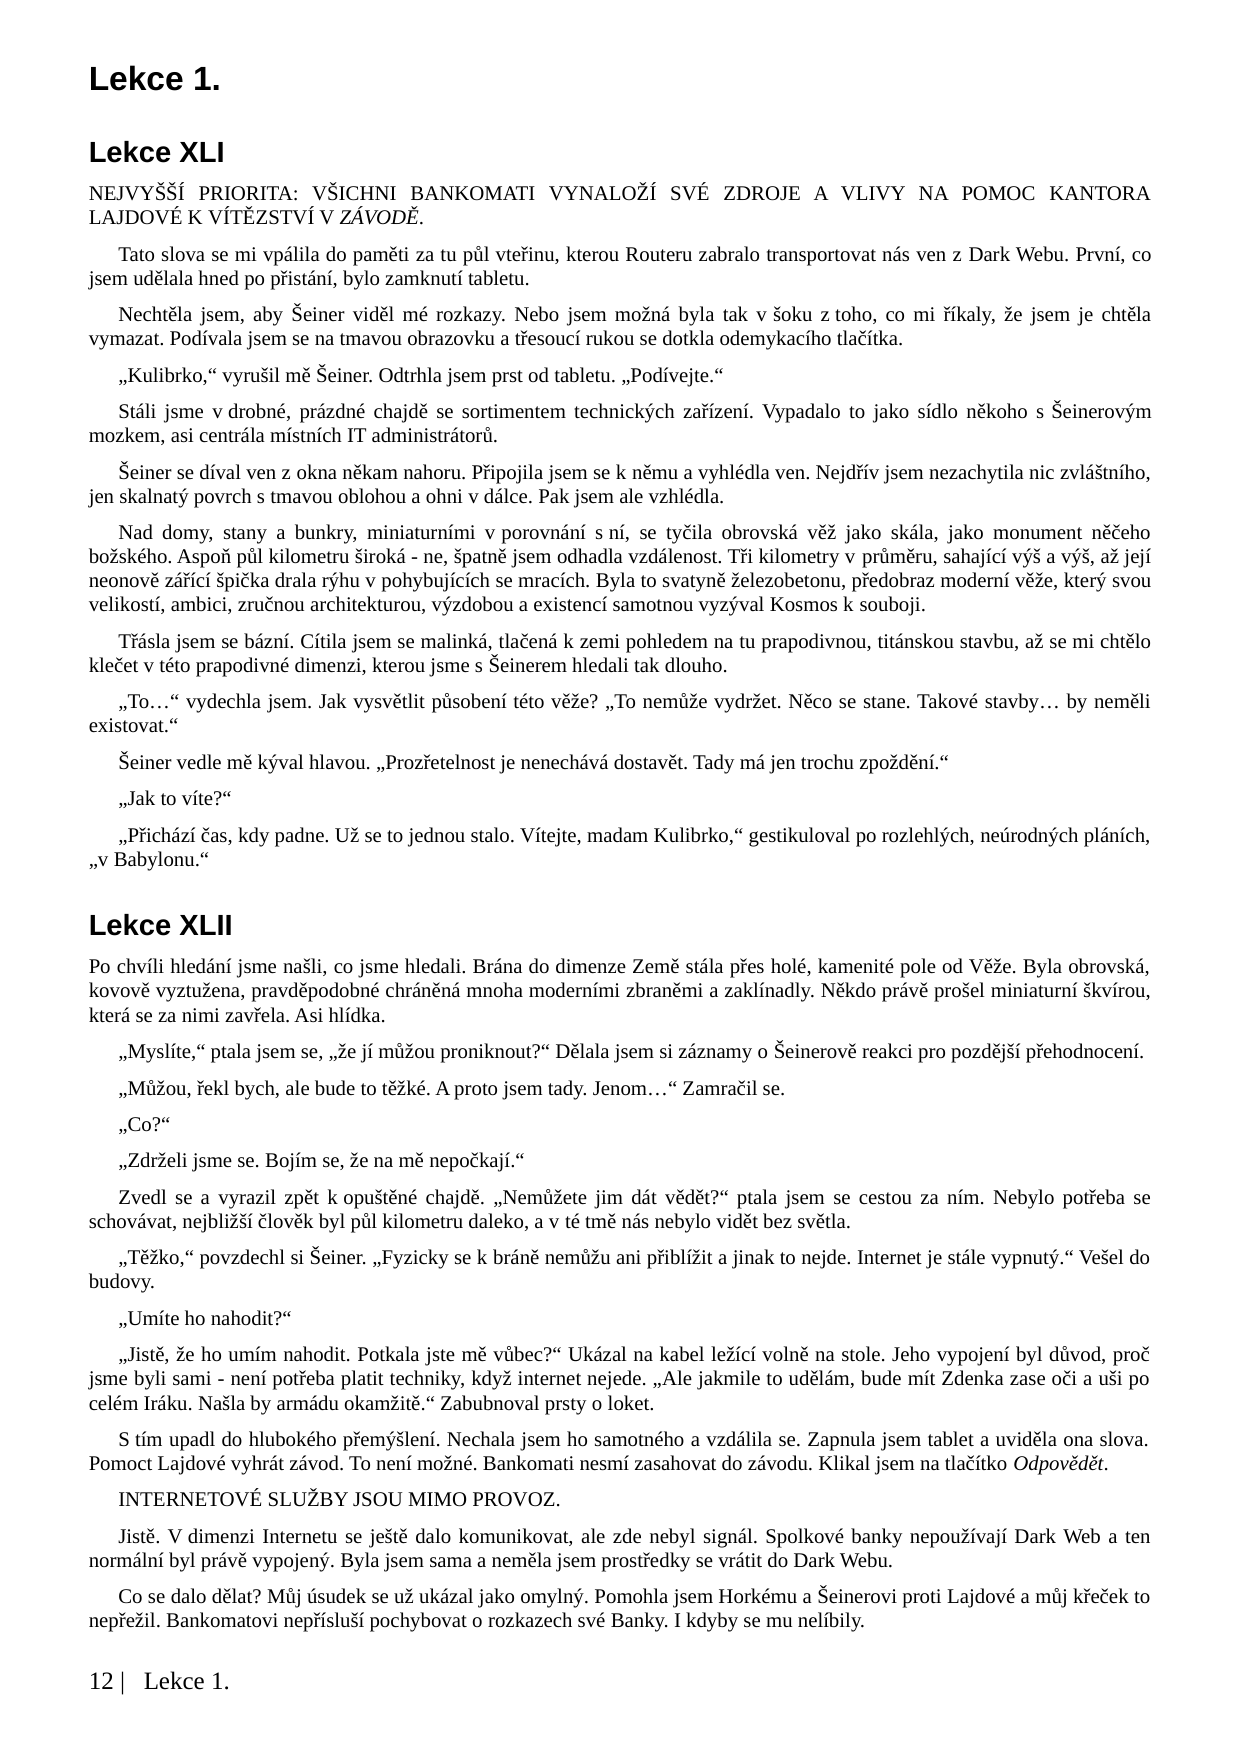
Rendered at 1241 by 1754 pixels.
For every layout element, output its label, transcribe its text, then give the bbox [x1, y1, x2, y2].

text Jistě. V dimenzi Internetu se ještě dalo komunikovat, ale zde nebyl signál. Spolkové banky nepoužívají Dark Web a ten normální byl právě vypojený. Byla jsem sama a neměla jsem prostředky se vrátit do Dark Webu. [88, 1524, 1152, 1572]
text „Jak to víte?“ [88, 786, 1152, 810]
text Nad domy, stany a bunkry, miniaturními v porovnání s ní, se tyčila obrovská věž jako skála, jako monument něčeho božského. Aspoň půl kilometru široká - ne, špatně jsem odhadla vzdálenost. Tři kilometry v průměru, sahající výš a výš, až její neonově zářící špička drala rýhu v pohybujících se mracích. Byla to svatyně železobetonu, předobraz moderní věže, který svou velikostí, ambici, zručnou architekturou, výzdobou a existencí samotnou vyzýval Kosmos k souboji. [88, 520, 1152, 616]
text Stáli jsme v drobné, prázdné chajdě se sortimentem technických zařízení. Vypadalo to jako sídlo někoho s Šeinerovým mozkem, asi centrála místních IT administrátorů. [88, 399, 1152, 447]
subtitle Lekce 1. [88, 59, 1152, 98]
text „Těžko,“ povzdechl si Šeiner. „Fyzicky se k bráně nemůžu ani přiblížit a jinak to nejde. Internet je stále vypnutý.“ Vešel do budovy. [88, 1245, 1152, 1293]
text Třásla jsem se bázní. Cítila jsem se malinká, tlačená k zemi pohledem na tu prapodivnou, titánskou stavbu, až se mi chtělo klečet v této prapodivné dimenzi, kterou jsme s Šeinerem hledali tak dlouho. [88, 629, 1152, 677]
text Tato slova se mi vpálila do paměti za tu půl vteřinu, kterou Routeru zabralo transportovat nás ven z Dark Webu. První, co jsem udělala hned po přistání, bylo zamknutí tabletu. [88, 242, 1152, 290]
text Zvedl se a vyrazil zpět k opuštěné chajdě. „Nemůžete jim dát vědět?“ ptala jsem se cestou za ním. Nebylo potřeba se schovávat, nejbližší člověk byl půl kilometru daleko, a v té tmě nás nebylo vidět bez světla. [88, 1185, 1152, 1233]
text „Myslíte,“ ptala jsem se, „že jí můžou proniknout?“ Dělala jsem si záznamy o Šeinerově reakci pro pozdější přehodnocení. [88, 1039, 1152, 1063]
text „To…“ vydechla jsem. Jak vysvětlit působení této věže? „To nemůže vydržet. Něco se stane. Takové stavby… by neměli existovat.“ [88, 689, 1152, 737]
text Lekce XLII [88, 908, 1152, 942]
text INTERNETOVÉ SLUŽBY JSOU MIMO PROVOZ. [88, 1487, 1152, 1511]
text „Co?“ [88, 1112, 1152, 1136]
text „Umíte ho nahodit?“ [88, 1306, 1152, 1330]
text „Přichází čas, kdy padne. Už se to jednou stalo. Vítejte, madam Kulibrko,“ gestikuloval po rozlehlých, neúrodných pláních, „v Babylonu.“ [88, 823, 1152, 871]
text „Jistě, že ho umím nahodit. Potkala jste mě vůbec?“ Ukázal na kabel ležící volně na stole. Jeho vypojení byl důvod, proč jsme byli sami - není potřeba platit techniky, když internet nejede. „Ale jakmile to udělám, bude mít Zdenka zase oči a uši po celém Iráku. Našla by armádu okamžitě.“ Zabubnoval prsty o loket. [88, 1342, 1152, 1414]
text S tím upadl do hlubokého přemýšlení. Nechala jsem ho samotného a vzdálila se. Zapnula jsem tablet a uviděla ona slova. Pomoct Lajdové vyhrát závod. To není možné. Bankomati nesmí zasahovat do závodu. Klikal jsem na tlačítko Odpovědět. [88, 1427, 1152, 1475]
text Šeiner vedle mě kýval hlavou. „Prozřetelnost je nenechává dostavět. Tady má jen trochu zpoždění.“ [88, 750, 1152, 774]
text Po chvíli hledání jsme našli, co jsme hledali. Brána do dimenze Země stála přes holé, kamenité pole od Věže. Byla obrovská, kovově vyztužena, pravděpodobné chráněná mnoha moderními zbraněmi a zaklínadly. Někdo právě prošel miniaturní škvírou, která se za nimi zavřela. Asi hlídka. [88, 954, 1152, 1027]
text NEJVYŠŠÍ PRIORITA: VŠICHNI BANKOMATI VYNALOŽÍ SVÉ ZDROJE A VLIVY NA POMOC KANTORA LAJDOVÉ K VÍTĚZSTVÍ V ZÁVODĚ. [88, 181, 1152, 229]
text Lekce XLI [88, 135, 1152, 169]
text Nechtěla jsem, aby Šeiner viděl mé rozkazy. Nebo jsem možná byla tak v šoku z toho, co mi říkaly, že jsem je chtěla vymazat. Podívala jsem se na tmavou obrazovku a třesoucí rukou se dotkla odemykacího tlačítka. [88, 302, 1152, 350]
text „Zdrželi jsme se. Bojím se, že na mě nepočkají.“ [88, 1148, 1152, 1172]
text Co se dalo dělat? Můj úsudek se už ukázal jako omylný. Pomohla jsem Horkému a Šeinerovi proti Lajdové a můj křeček to nepřežil. Bankomatovi nepřísluší pochybovat o rozkazech své Banky. I kdyby se mu nelíbily. [88, 1584, 1152, 1632]
text „Kulibrko,“ vyrušil mě Šeiner. Odtrhla jsem prst od tabletu. „Podívejte.“ [88, 363, 1152, 387]
text „Můžou, řekl bych, ale bude to těžké. A proto jsem tady. Jenom…“ Zamračil se. [88, 1075, 1152, 1099]
text Šeiner se díval ven z okna někam nahoru. Připojila jsem se k němu a vyhlédla ven. Nejdřív jsem nezachytila nic zvláštního, jen skalnatý povrch s tmavou oblohou a ohni v dálce. Pak jsem ale vzhlédla. [88, 460, 1152, 508]
